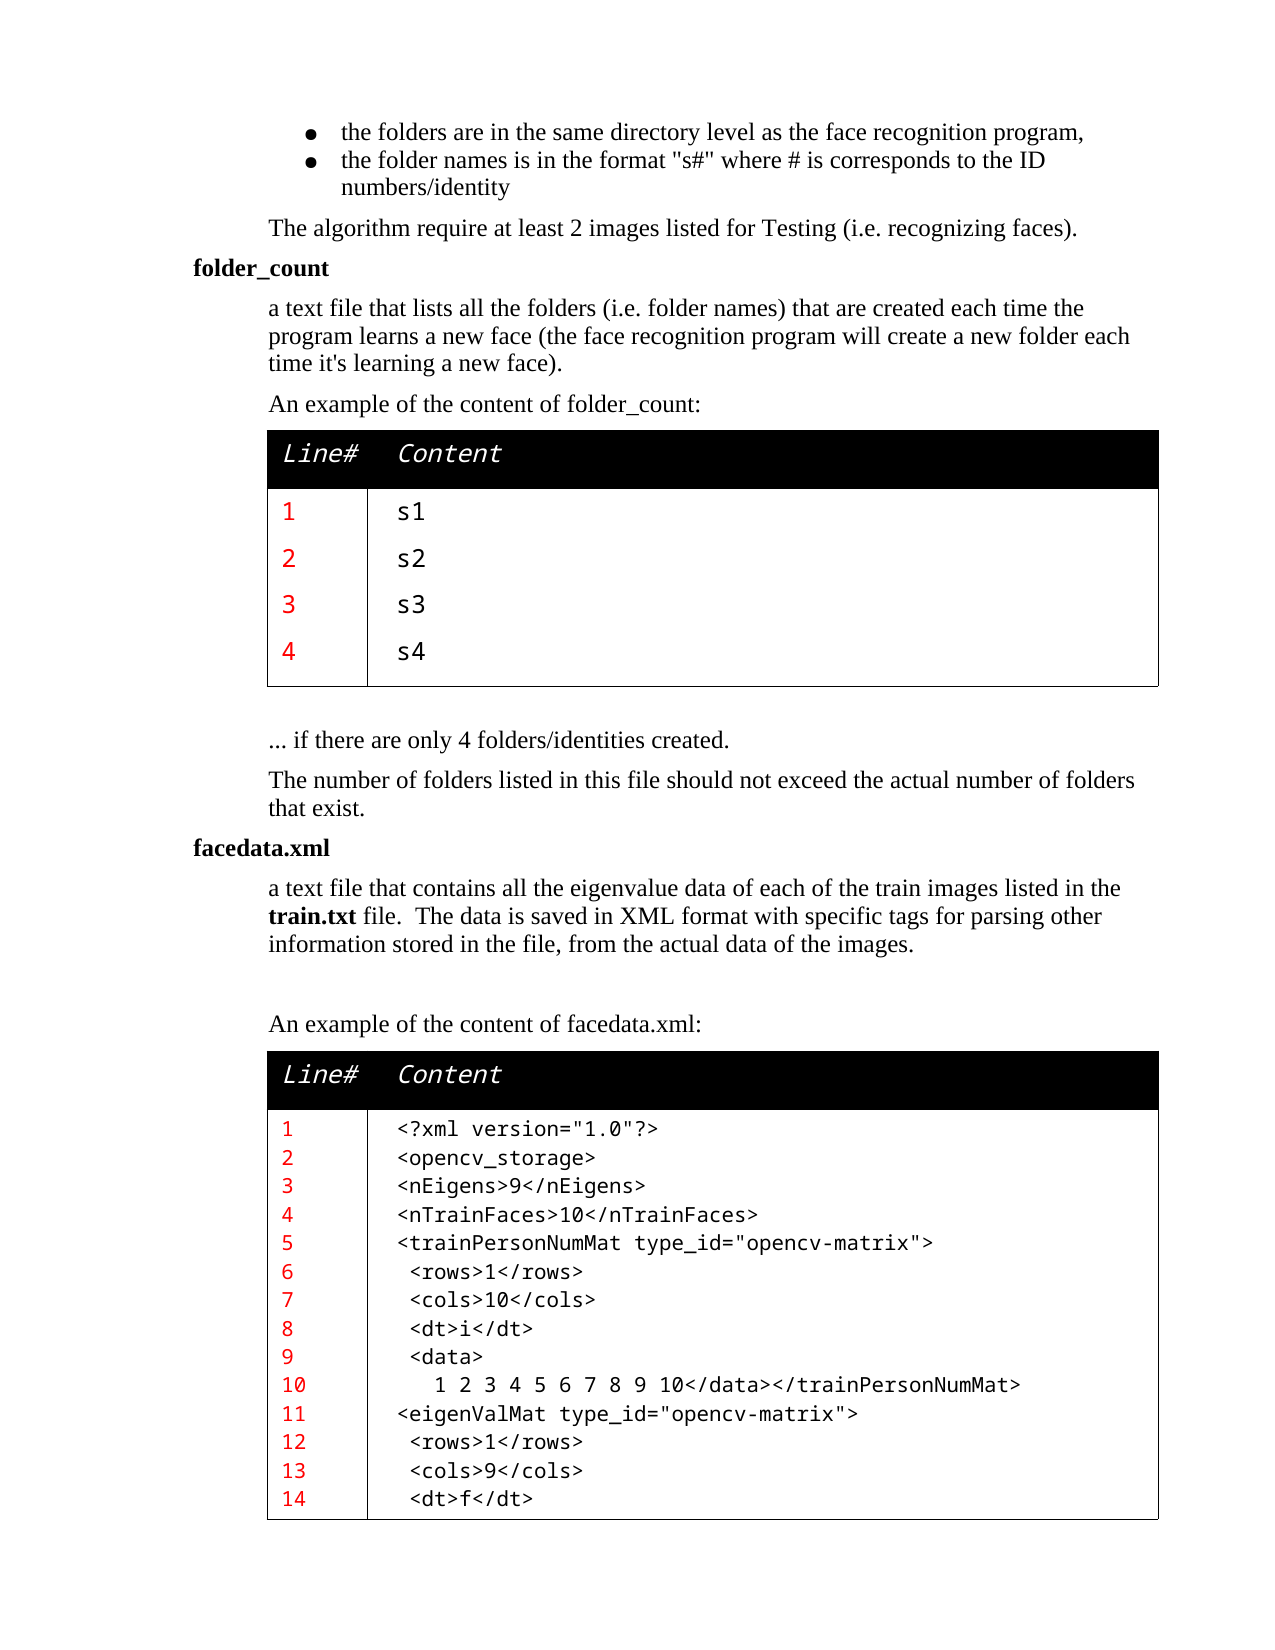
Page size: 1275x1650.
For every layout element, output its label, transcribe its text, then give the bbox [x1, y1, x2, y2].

text The number of folders listed in this file should not exceed the actual number of folders that exist. [268, 766, 1157, 822]
text The algorithm require at least 2 images listed for Testing (i.e. recognizing faces). [268, 214, 1157, 241]
text folder_count [193, 254, 1157, 282]
text ... if there are only 4 folders/identities created. [268, 726, 1157, 754]
table_cell 1 2 3 4 5 6 7 8 9 10 11 12 13 14 [268, 1110, 367, 1518]
text a text file that contains all the eigenvalue data of each of the train images listed in the train.txt file. The data is saved in XML format with specific tags for parsing other information stored in the file, from the actual data of the images. [268, 874, 1157, 958]
table_header Content [368, 1052, 1158, 1109]
table_cell s1 s2 s3 s4 [368, 489, 1158, 686]
text An example of the content of folder_count: [268, 390, 1157, 417]
table_cell <?xml version="1.0"?> <opencv_storage> <nEigens>9</nEigens> <nTrainFaces>10</nTrainFaces> <trainPersonNumMat type_id="opencv-matrix"> <rows>1</rows> <cols>10</cols> <dt>i</dt> <data> 1 2 3 4 5 6 7 8 9 10</data></trainPersonNumMat> <eigenValMat type_id="opencv-matrix"> <rows>1</rows> <cols>9</cols> <dt>f</dt> [368, 1110, 1158, 1518]
text a text file that lists all the folders (i.e. folder names) that are created each time the program learns a new face (the face recognition program will create a new folder each time it's learning a new face). [268, 294, 1157, 377]
text facedata.xml [193, 834, 1157, 862]
table_cell 1 2 3 4 [268, 489, 367, 686]
table_header Line# [268, 431, 367, 488]
list the folder names is in the format "s#" where # is corresponds to the ID numbers/identity [303, 146, 1157, 201]
list the folders are in the same directory level as the face recognition program, [303, 118, 1157, 146]
table_header Content [368, 431, 1158, 488]
text An example of the content of facedata.xml: [268, 1010, 1157, 1038]
table_header Line# [268, 1052, 367, 1109]
